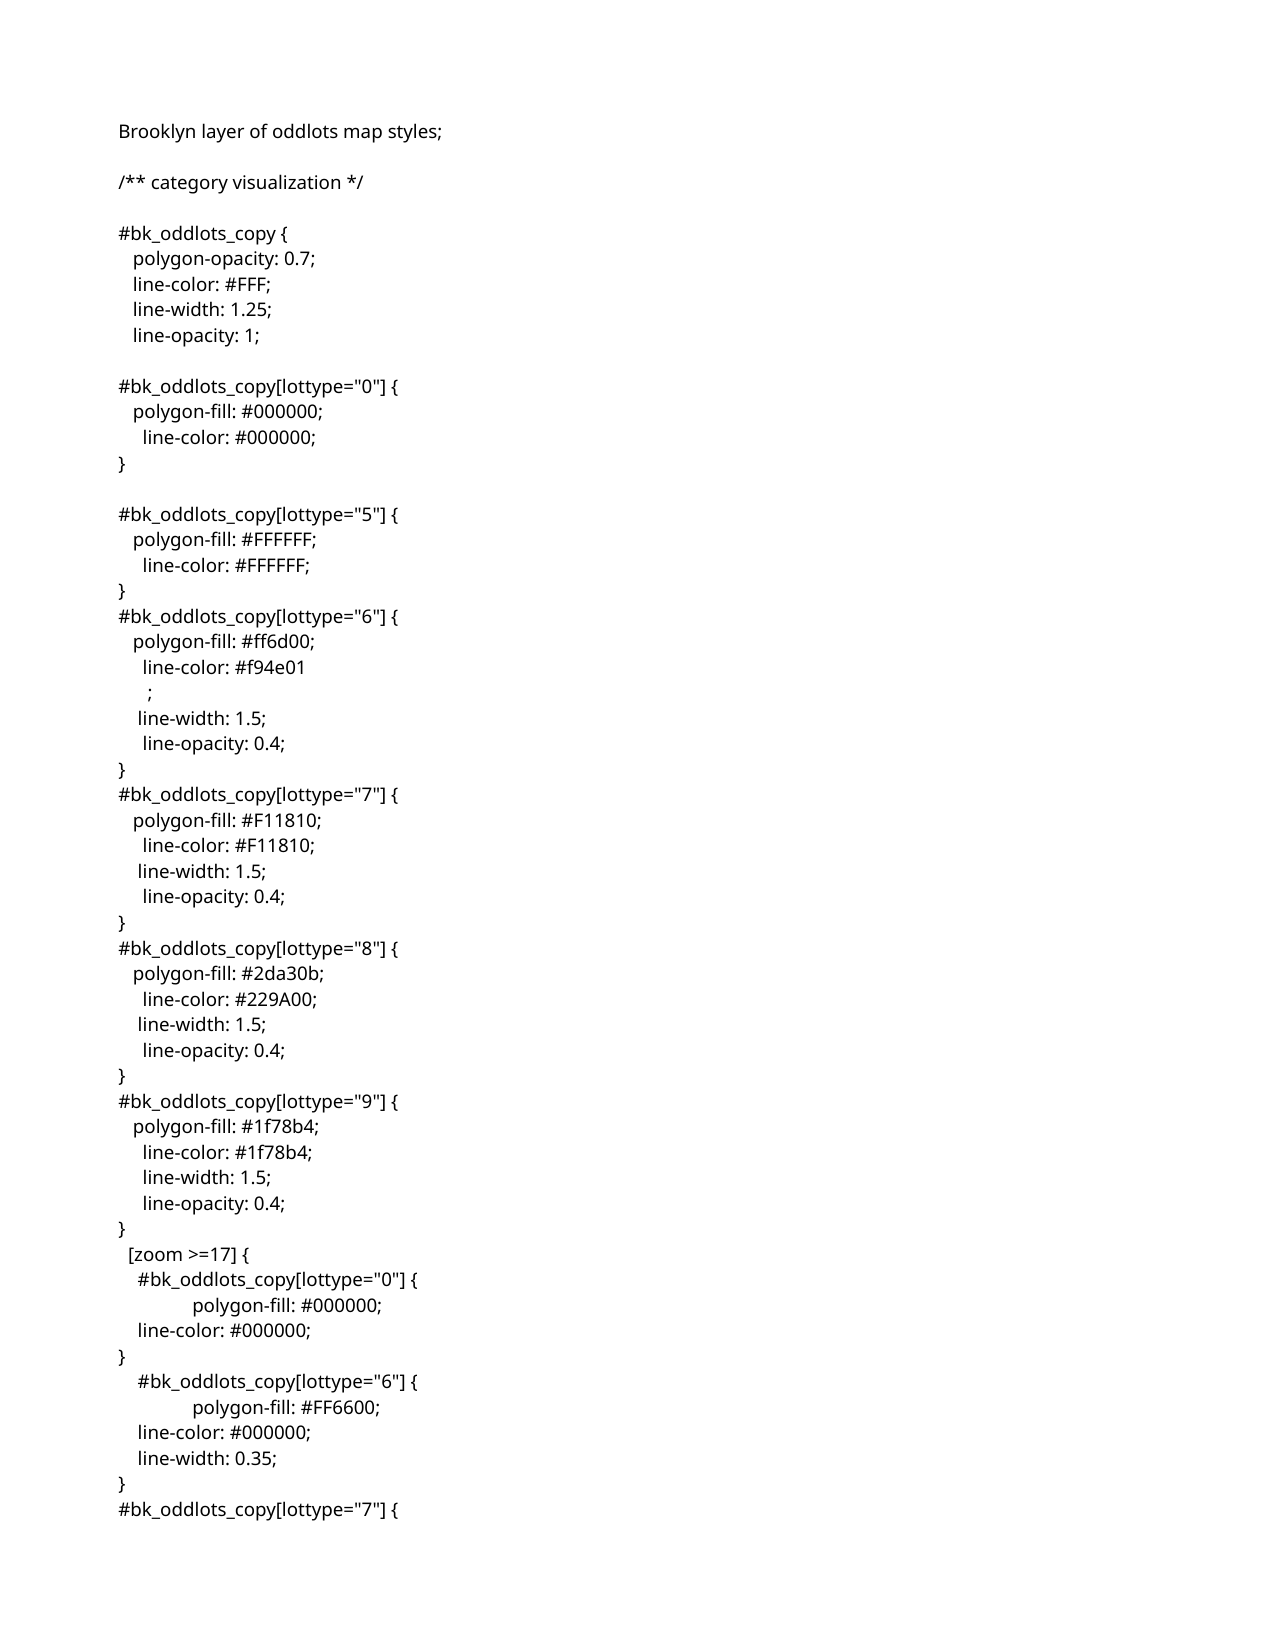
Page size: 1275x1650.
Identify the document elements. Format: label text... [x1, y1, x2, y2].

text line-color: #FFF; [118, 271, 1157, 297]
text /** category visualization */ [118, 169, 1157, 195]
text #bk_oddlots_copy[lottype="0"] { [118, 1267, 1157, 1292]
text #bk_oddlots_copy[lottype="8"] { [118, 935, 1157, 960]
text polygon-fill: #F11810; [118, 807, 1157, 833]
text } [118, 756, 1157, 782]
text line-color: #FFFFFF; [118, 552, 1157, 577]
text line-width: 1.25; [118, 297, 1157, 322]
text } [118, 577, 1157, 603]
text #bk_oddlots_copy[lottype="7"] { [118, 782, 1157, 807]
text polygon-fill: #FFFFFF; [118, 526, 1157, 552]
text } [118, 1343, 1157, 1369]
text polygon-fill: #2da30b; [118, 960, 1157, 986]
text polygon-fill: #000000; [118, 1292, 1157, 1318]
text line-width: 1.5; [118, 858, 1157, 884]
text } [118, 1216, 1157, 1241]
text line-width: 0.35; [118, 1445, 1157, 1471]
text #bk_oddlots_copy[lottype="9"] { [118, 1088, 1157, 1113]
text } [118, 1471, 1157, 1496]
text line-color: #000000; [118, 1420, 1157, 1445]
text polygon-opacity: 0.7; [118, 246, 1157, 271]
text } [118, 1062, 1157, 1088]
text } [118, 909, 1157, 935]
text line-width: 1.5; [118, 1164, 1157, 1190]
text #bk_oddlots_copy[lottype="5"] { [118, 501, 1157, 526]
text line-color: #1f78b4; [118, 1139, 1157, 1164]
text #bk_oddlots_copy[lottype="0"] { [118, 373, 1157, 399]
text #bk_oddlots_copy { [118, 220, 1157, 246]
text line-opacity: 0.4; [118, 1190, 1157, 1216]
text polygon-fill: #FF6600; [118, 1394, 1157, 1420]
text #bk_oddlots_copy[lottype="6"] { [118, 603, 1157, 628]
text line-opacity: 1; [118, 322, 1157, 348]
text line-width: 1.5; [118, 1011, 1157, 1037]
text line-color: #000000; [118, 424, 1157, 450]
text #bk_oddlots_copy[lottype="6"] { [118, 1369, 1157, 1394]
text [zoom >=17] { [118, 1241, 1157, 1267]
text polygon-fill: #000000; [118, 399, 1157, 424]
text line-opacity: 0.4; [118, 731, 1157, 756]
text } [118, 450, 1157, 475]
text line-opacity: 0.4; [118, 884, 1157, 909]
text Brooklyn layer of oddlots map styles; [118, 118, 1157, 144]
text line-color: #000000; [118, 1318, 1157, 1343]
text line-width: 1.5; [118, 705, 1157, 731]
text ; [118, 679, 1157, 705]
text line-color: #229A00; [118, 986, 1157, 1011]
text #bk_oddlots_copy[lottype="7"] { [118, 1496, 1157, 1522]
text polygon-fill: #1f78b4; [118, 1113, 1157, 1139]
text line-opacity: 0.4; [118, 1037, 1157, 1062]
text line-color: #f94e01 [118, 654, 1157, 679]
text line-color: #F11810; [118, 833, 1157, 858]
text polygon-fill: #ff6d00; [118, 628, 1157, 654]
